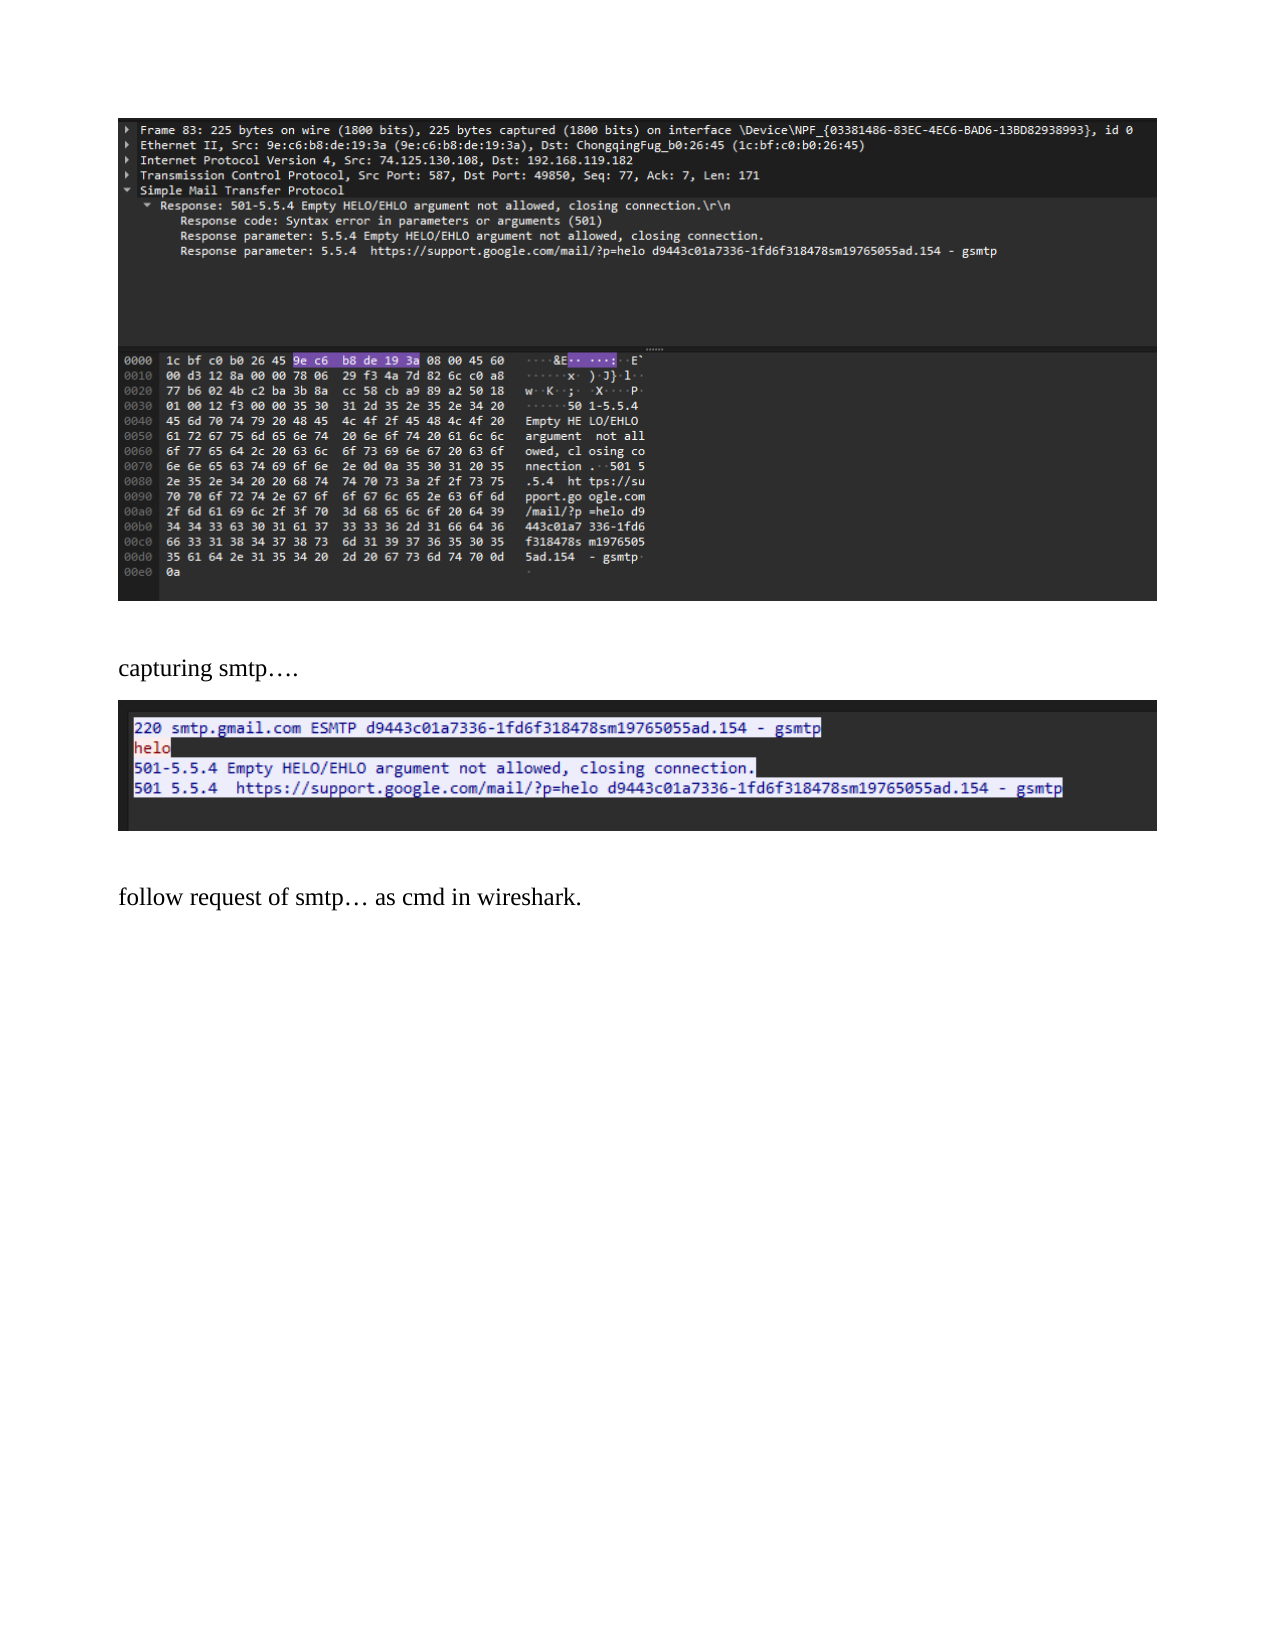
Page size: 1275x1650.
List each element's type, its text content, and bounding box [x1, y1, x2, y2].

text follow request of smtp… as cmd in wireshark. [118, 882, 1157, 911]
picture [118, 118, 1157, 601]
text capturing smtp…. [118, 653, 1157, 681]
picture [118, 700, 1157, 831]
